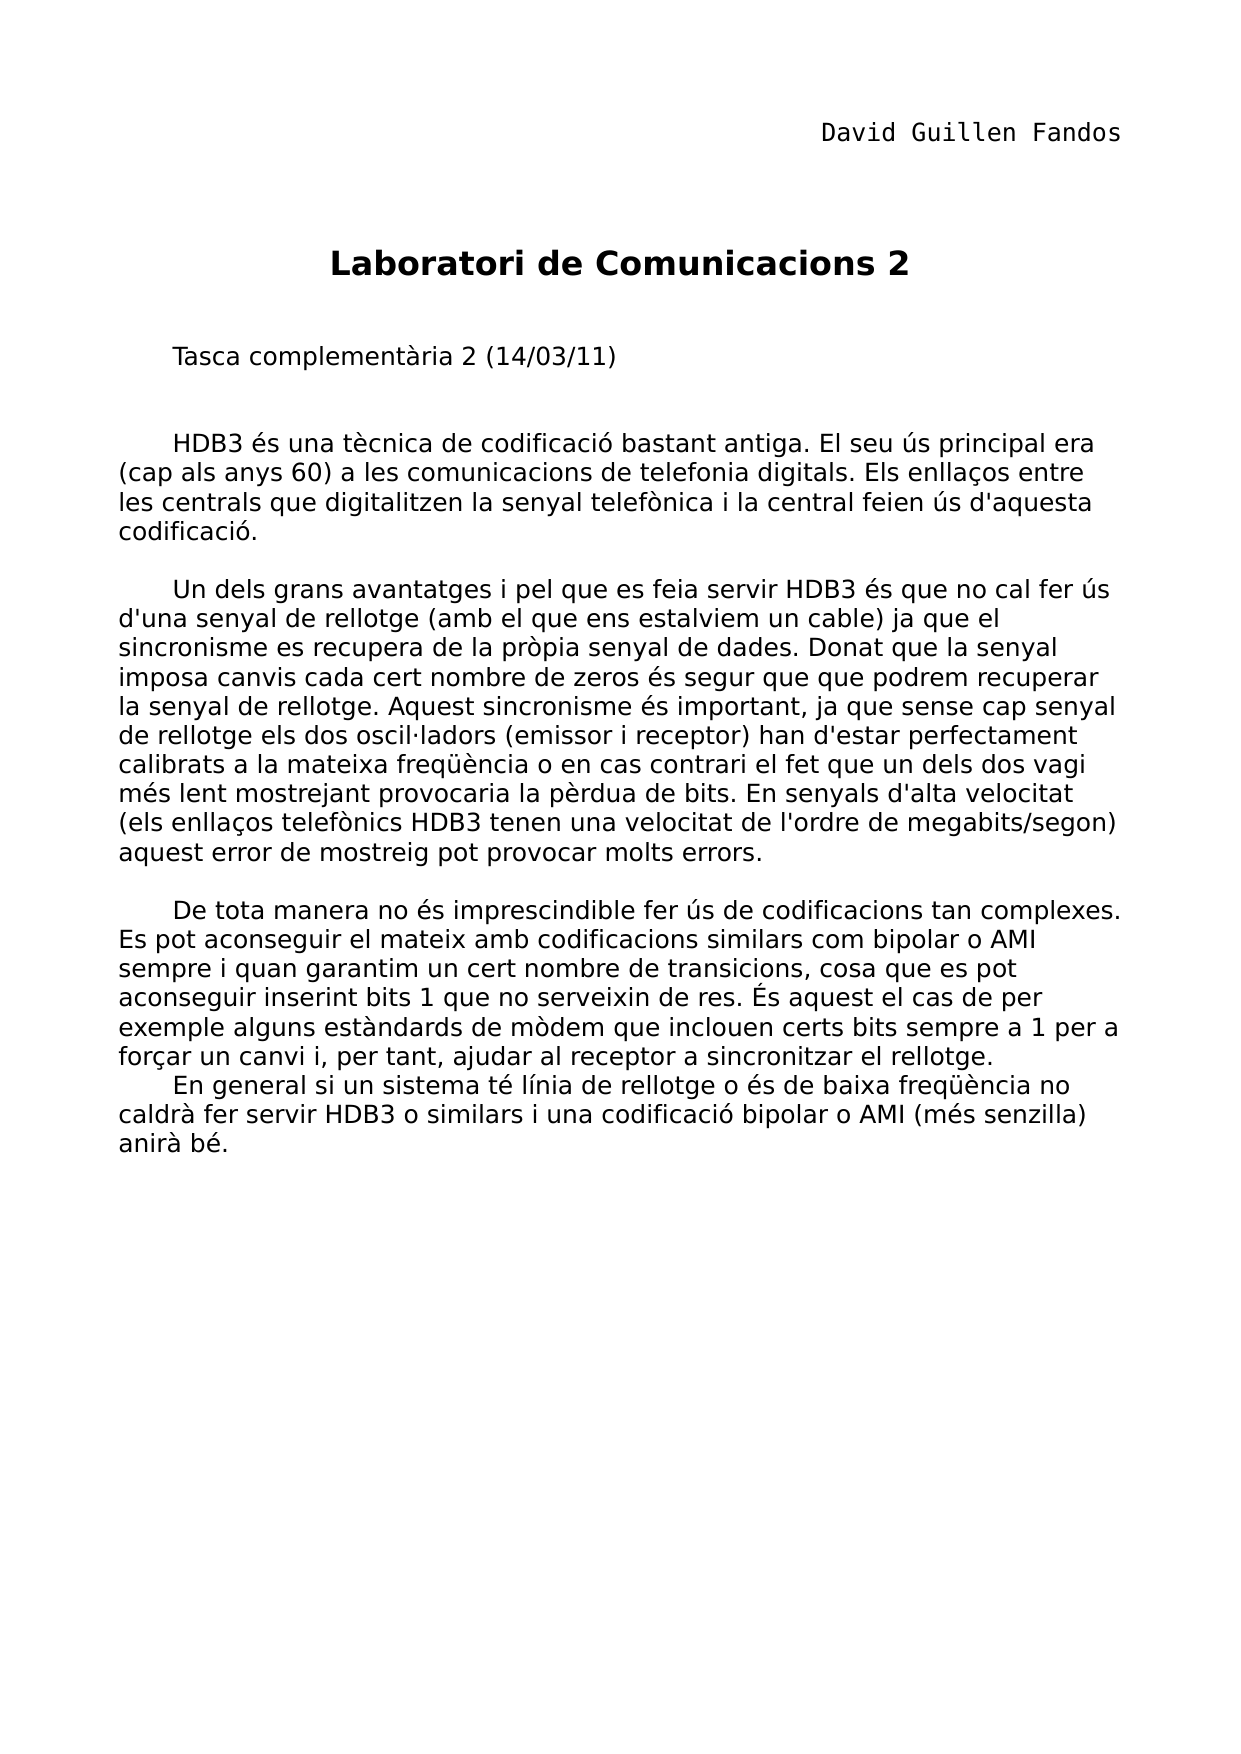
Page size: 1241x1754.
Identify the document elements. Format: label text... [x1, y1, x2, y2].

text En general si un sistema té línia de rellotge o és de baixa freqüència no caldrà fer servir HDB3 o similars i una codificació bipolar o AMI (més senzilla) anirà bé. [118, 1071, 1122, 1159]
text Tasca complementària 2 (14/03/11) [118, 342, 1122, 371]
text HDB3 és una tècnica de codificació bastant antiga. El seu ús principal era (cap als anys 60) a les comunicacions de telefonia digitals. Els enllaços entre les centrals que digitalitzen la senyal telefònica i la central feien ús d'aquesta codificació. [118, 429, 1122, 546]
text De tota manera no és imprescindible fer ús de codificacions tan complexes. Es pot aconseguir el mateix amb codificacions similars com bipolar o AMI sempre i quan garantim un cert nombre de transicions, cosa que es pot aconseguir inserint bits 1 que no serveixin de res. És aquest el cas de per exemple alguns estàndards de mòdem que inclouen certs bits sempre a 1 per a forçar un canvi i, per tant, ajudar al receptor a sincronitzar el rellotge. [118, 896, 1122, 1071]
text Un dels grans avantatges i pel que es feia servir HDB3 és que no cal fer ús d'una senyal de rellotge (amb el que ens estalviem un cable) ja que el sincronisme es recupera de la pròpia senyal de dades. Donat que la senyal imposa canvis cada cert nombre de zeros és segur que que podrem recuperar la senyal de rellotge. Aquest sincronisme és important, ja que sense cap senyal de rellotge els dos oscil·ladors (emissor i receptor) han d'estar perfectament calibrats a la mateixa freqüència o en cas contrari el fet que un dels dos vagi més lent mostrejant provocaria la pèrdua de bits. En senyals d'alta velocitat (els enllaços telefònics HDB3 tenen una velocitat de l'ordre de megabits/segon) aquest error de mostreig pot provocar molts errors. [118, 575, 1122, 867]
text Laboratori de Comunicacions 2 [118, 245, 1122, 284]
